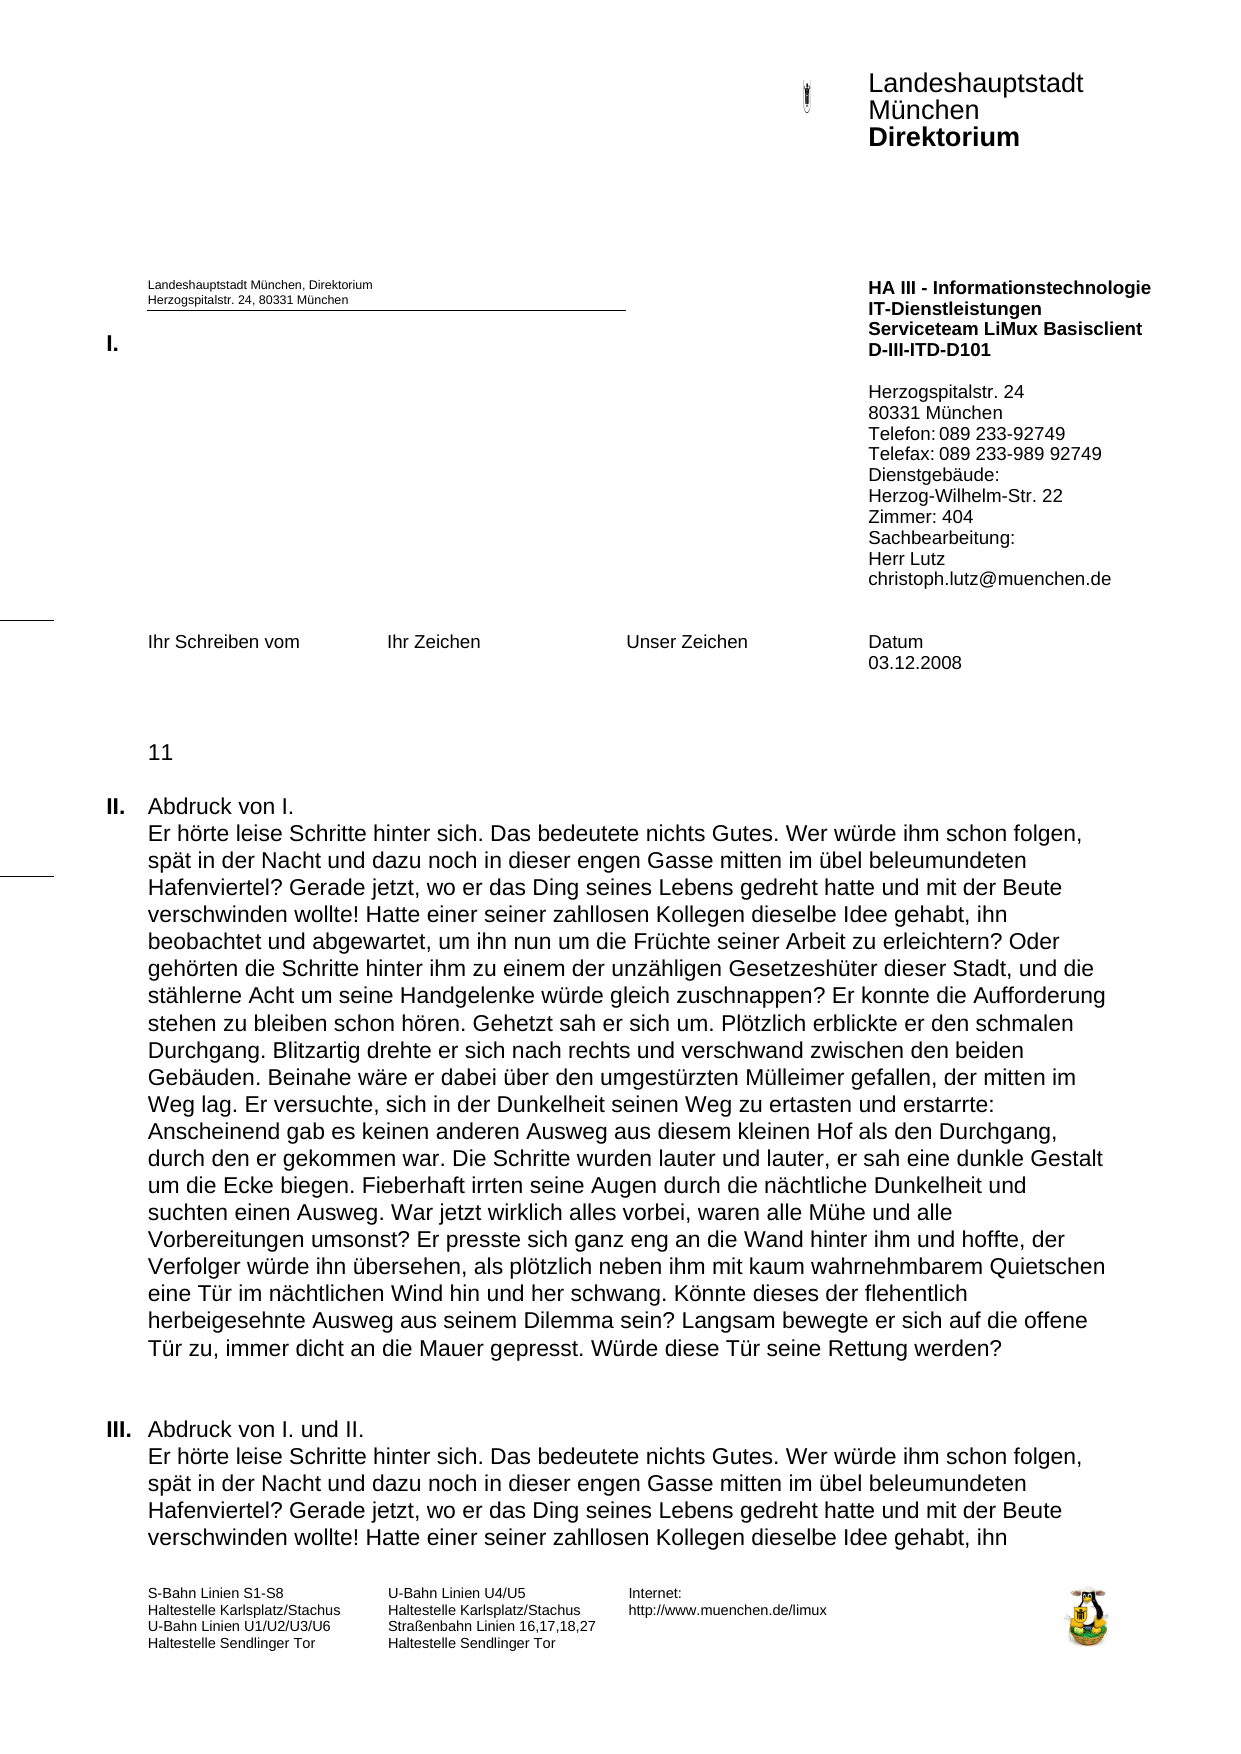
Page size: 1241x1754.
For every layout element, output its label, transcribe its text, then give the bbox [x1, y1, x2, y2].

picture [803, 80, 811, 113]
text Direktorium [868, 125, 1199, 152]
text München [868, 98, 1199, 125]
text Er hörte leise Schritte hinter sich. Das bedeutete nichts Gutes. Wer würde ihm schon folgen, spät in der Nacht und dazu noch in dieser engen Gasse mitten im übel beleumundeten Hafenviertel? Gerade jetzt, wo er das Ding seines Lebens gedreht hatte und mit der Beute verschwinden wollte! Hatte einer seiner zahllosen Kollegen dieselbe Idee gehabt, ihn [148, 1443, 1109, 1551]
text Unser Zeichen [626, 632, 833, 653]
text Er hörte leise Schritte hinter sich. Das bedeutete nichts Gutes. Wer würde ihm schon folgen, spät in der Nacht und dazu noch in dieser engen Gasse mitten im übel beleumundeten Hafenviertel? Gerade jetzt, wo er das Ding seines Lebens gedreht hatte und mit der Beute verschwinden wollte! Hatte einer seiner zahllosen Kollegen dieselbe Idee gehabt, ihn beobachtet und abgewartet, um ihn nun um die Früchte seiner Arbeit zu erleichtern? Oder gehörten die Schritte hinter ihm zu einem der unzähligen Gesetzeshüter dieser Stadt, und die stählerne Acht um seine Handgelenke würde gleich zuschnappen? Er konnte die Aufforderung stehen zu bleiben schon hören. Gehetzt sah er sich um. Plötzlich erblickte er den schmalen Durchgang. Blitzartig drehte er sich nach rechts und verschwand zwischen den beiden Gebäuden. Beinahe wäre er dabei über den umgestürzten Mülleimer gefallen, der mitten im Weg lag. Er versuchte, sich in der Dunkelheit seinen Weg zu ertasten und erstarrte: Anscheinend gab es keinen anderen Ausweg aus diesem kleinen Hof als den Durchgang, durch den er gekommen war. Die Schritte wurden lauter und lauter, er sah eine dunkle Gestalt um die Ecke biegen. Fieberhaft irrten seine Augen durch die nächtliche Dunkelheit und suchten einen Ausweg. War jetzt wirklich alles vorbei, waren alle Mühe und alle Vorbereitungen umsonst? Er presste sich ganz eng an die Wand hinter ihm und hoffte, der Verfolger würde ihn übersehen, als plötzlich neben ihm mit kaum wahrnehmbarem Quietschen eine Tür im nächtlichen Wind hin und her schwang. Könnte dieses der flehentlich herbeigesehnte Ausweg aus seinem Dilemma sein? Langsam bewegte er sich auf die offene Tür zu, immer dicht an die Mauer gepresst. Würde diese Tür seine Rettung werden? [148, 820, 1109, 1361]
text I. [106, 331, 136, 356]
text Landeshauptstadt München, Direktorium [148, 277, 626, 292]
text Ihr Zeichen [387, 632, 593, 653]
text 03.12.2008 [868, 653, 1108, 673]
text Herzogspitalstr. 24 80331 München Telefon: 089 233-92749 Telefax: 089 233-989 92749 Dienstgebäude: Herzog-Wilhelm-Str. 22 Zimmer: 404 Sachbearbeitung: Herr Lutz christoph.lutz@muenchen.de [868, 382, 1199, 590]
text Datum [868, 632, 1108, 653]
text Herzogspitalstr. 24, 80331 München [148, 292, 626, 307]
table_header [869, 1551, 1110, 1652]
text Ihr Schreiben vom [148, 632, 354, 653]
table_header S-Bahn Linien S1-S8 Haltestelle Karlsplatz/Stachus U-Bahn Linien U1/U2/U3/U6 Haltestelle Sendlinger Tor [148, 1551, 388, 1652]
text Landeshauptstadt [868, 71, 1199, 98]
picture [1063, 1585, 1109, 1647]
text II. Abdruck von I. [106, 793, 1109, 820]
table_header Internet: http://www.muenchen.de/limux [628, 1551, 869, 1652]
table_header U-Bahn Linien U4/U5 Haltestelle Karlsplatz/Stachus Straßenbahn Linien 16,17,18,27 Haltestelle Sendlinger Tor [388, 1551, 628, 1652]
text HA III - Informationstechnologie IT-Dienstleistungen Serviceteam LiMux Basisclient [868, 277, 1199, 340]
text III. Abdruck von I. und II. [106, 1416, 1109, 1443]
text D-III-ITD-D101 [868, 340, 1199, 361]
text 11 [148, 738, 1109, 766]
